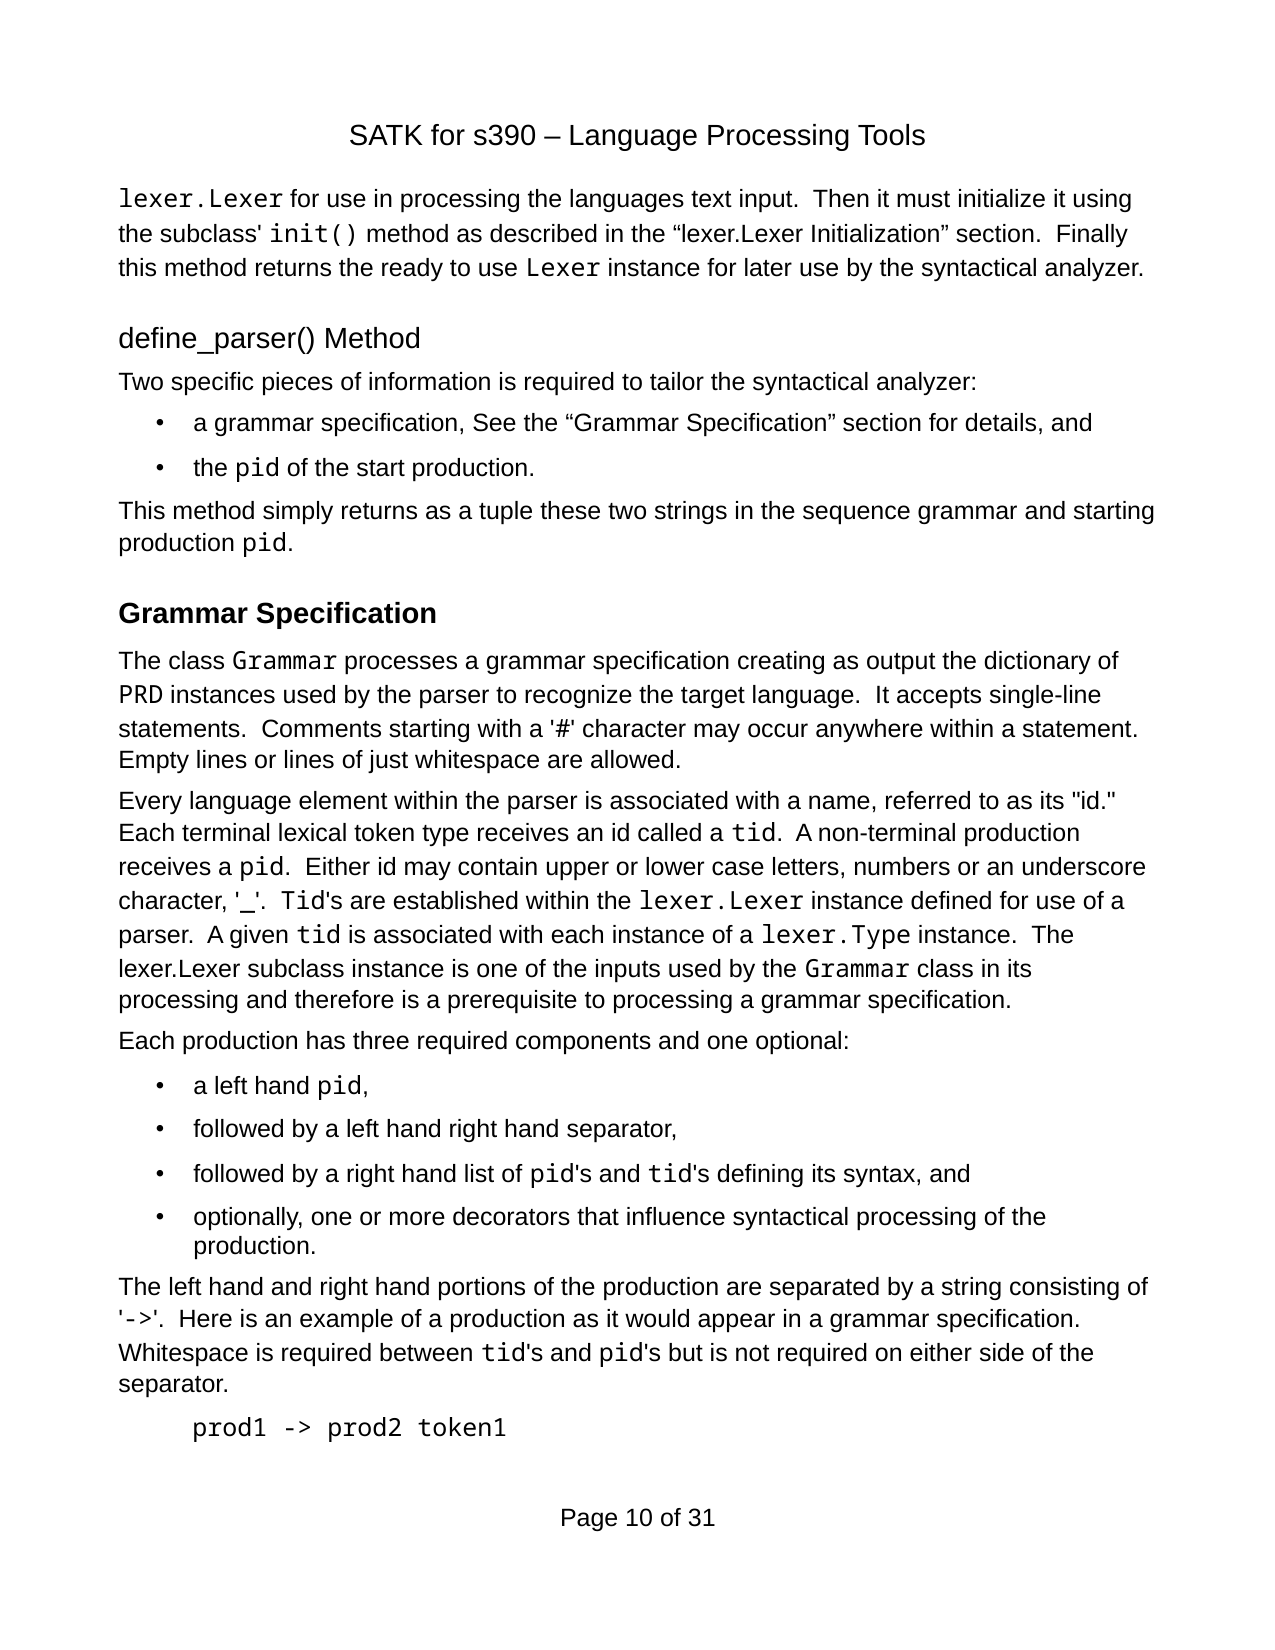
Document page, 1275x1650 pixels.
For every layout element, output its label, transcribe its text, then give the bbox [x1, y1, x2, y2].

text This method simply returns as a tuple these two strings in the sequence grammar and starting production pid. [118, 496, 1157, 559]
list followed by a left hand right hand separator, [156, 1114, 1157, 1143]
text Two specific pieces of information is required to tailor the syntactical analyzer: [118, 367, 1157, 396]
subtitle define_parser() Method [118, 321, 1157, 354]
text lexer.Lexer for use in processing the languages text input. Then it must initialize it using the subclass' init() method as described in the “lexer.Lexer Initialization” section. Finally this method returns the ready to use Lexer instance for later use by the syntactical analyzer. [118, 181, 1157, 283]
subtitle Grammar Specification [118, 596, 1157, 630]
list a grammar specification, See the “Grammar Specification” section for details, and [156, 408, 1157, 437]
list the pid of the start production. [156, 449, 1157, 483]
text The class Grammar processes a grammar specification creating as output the dictionary of PRD instances used by the parser to recognize the target language. It accepts single-line statements. Comments starting with a '#' character may occur anywhere within a statement. Empty lines or lines of just whitespace are allowed. [118, 642, 1157, 773]
list optionally, one or more decorators that influence syntactical processing of the production. [156, 1202, 1157, 1259]
text The left hand and right hand portions of the production are separated by a string consisting of '->'. Here is an example of a production as it would appear in a grammar specification. Whitespace is required between tid's and pid's but is not required on either side of the separator. [118, 1272, 1157, 1398]
text Every language element within the parser is associated with a name, referred to as its "id." Each terminal lexical token type receives an id called a tid. A non-terminal production receives a pid. Either id may contain upper or lower case letters, numbers or an underscore character, '_'. Tid's are established within the lexer.Lexer instance defined for use of a parser. A given tid is associated with each instance of a lexer.Type instance. The lexer.Lexer subclass instance is one of the inputs used by the Grammar class in its processing and therefore is a prerequisite to processing a grammar specification. [118, 786, 1157, 1014]
list a left hand pid, [156, 1067, 1157, 1101]
list followed by a right hand list of pid's and tid's defining its syntax, and [156, 1155, 1157, 1189]
text Each production has three required components and one optional: [118, 1026, 1157, 1055]
text prod1 -> prod2 token1 [192, 1410, 1157, 1444]
